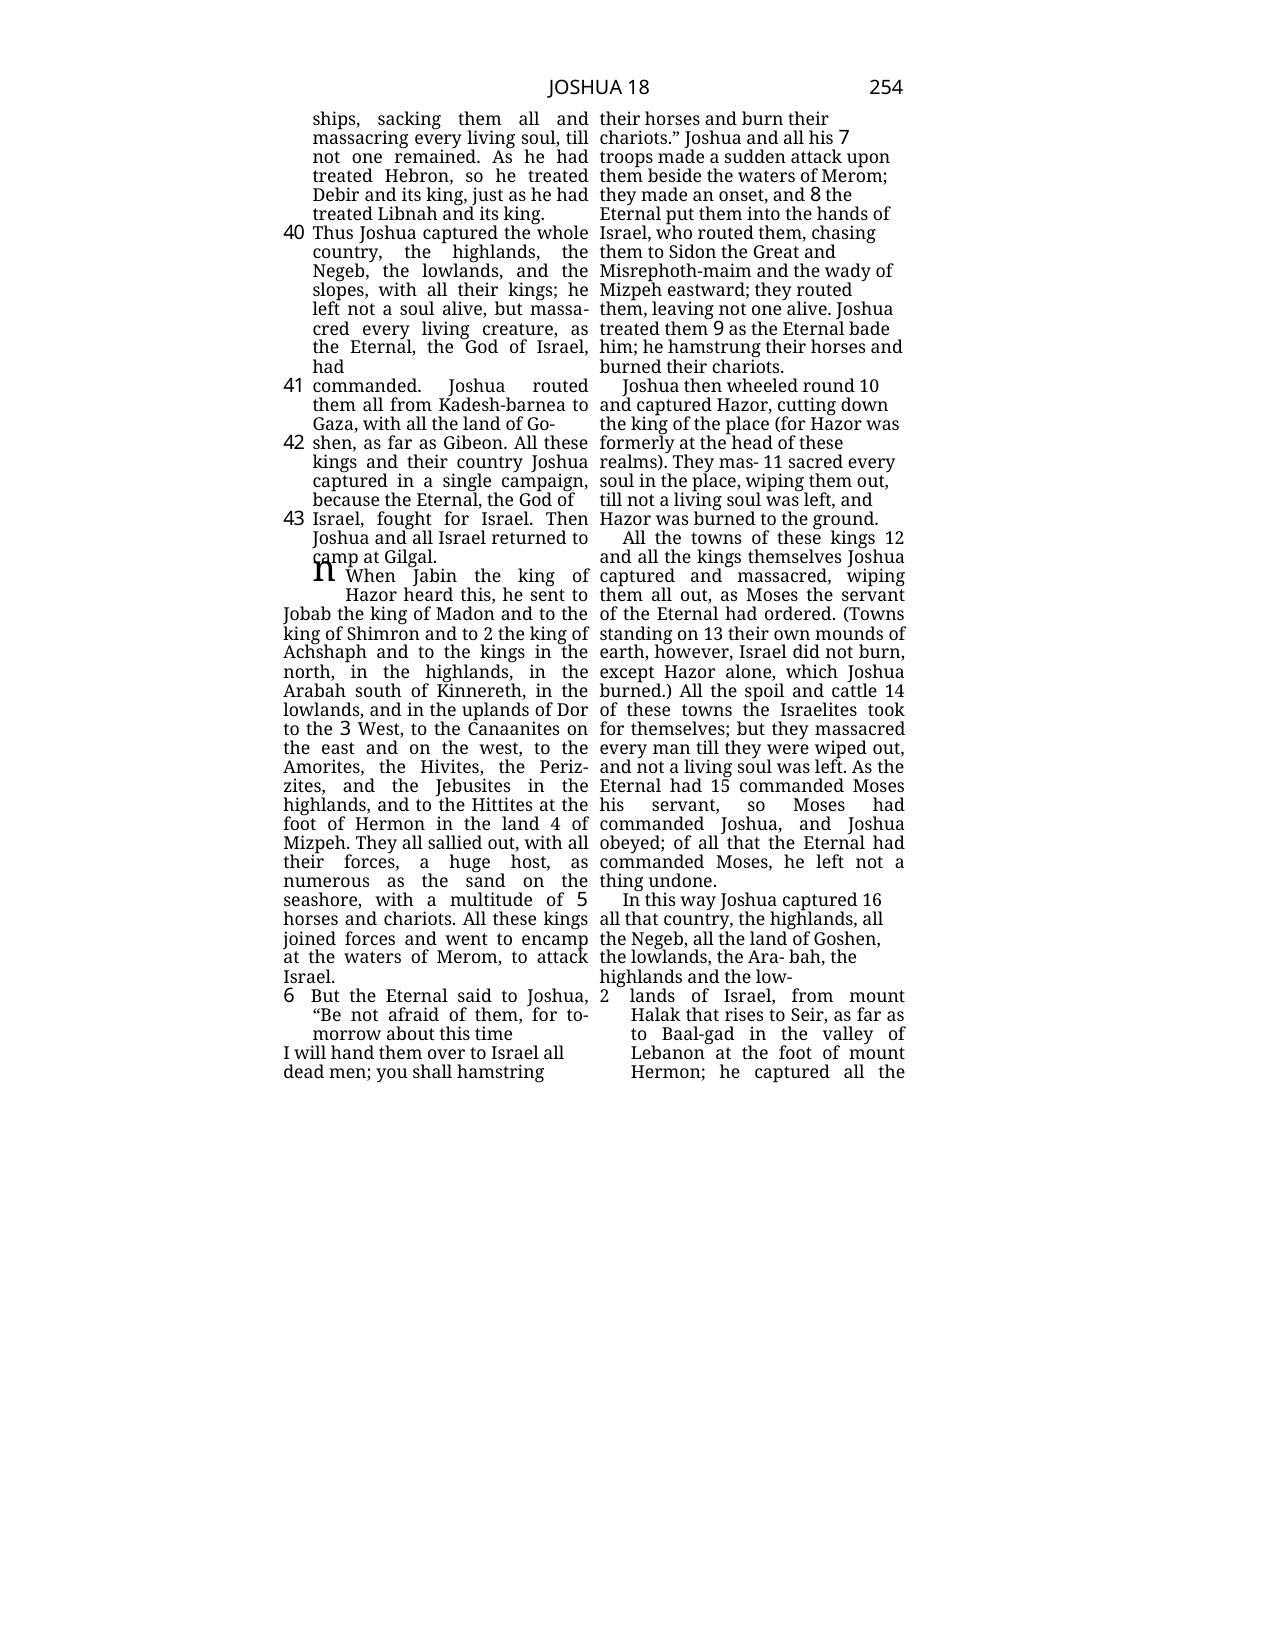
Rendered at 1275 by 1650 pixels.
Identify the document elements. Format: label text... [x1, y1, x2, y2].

list Israel, fought for Israel. Then Joshua and all Israel returned to camp at Gilgal. [283, 510, 589, 567]
list But the Eternal said to Joshua, “Be not afraid of them, for to-morrow about this time [283, 987, 589, 1044]
list lands of Israel, from mount Halak that rises to Seir, as far as to Baal-gad in the valley of Lebanon at the foot of mount Hermon; he captured all the [599, 987, 905, 1082]
list ships, sacking them all and massacring every living soul, till not one remained. As he had treated Hebron, so he treated Debir and its king, just as he had treated Libnah and its king. [283, 110, 589, 224]
text In this way Joshua captured 16 all that country, the highlands, all the Negeb, all the land of Goshen, the lowlands, the Ara- bah, the highlands and the low- [599, 892, 905, 987]
text nWhen Jabin the king of Hazor heard this, he sent to Jobab the king of Madon and to the king of Shimron and to 2 the king of Achshaph and to the kings in the north, in the high­lands, in the Arabah south of Kinnereth, in the lowlands, and in the uplands of Dor to the 3 West, to the Canaanites on the east and on the west, to the Amorites, the Hivites, the Periz- zites, and the Jebusites in the highlands, and to the Hittites at the foot of Hermon in the land 4 of Mizpeh. They all sallied out, with all their forces, a huge host, as numerous as the sand on the seashore, with a multitude of 5 horses and chariots. All these kings joined forces and went to encamp at the waters of Merom, to attack Israel. [283, 567, 589, 987]
text I will hand them over to Israel all dead men; you shall ham­string [283, 1044, 589, 1082]
list Thus Joshua captured the whole country, the highlands, the Negeb, the lowlands, and the slopes, with all their kings; he left not a soul alive, but massa­cred every living creature, as the Eternal, the God of Israel, had [283, 224, 589, 377]
list commanded. Joshua routed them all from Kadesh-barnea to Gaza, with all the land of Go- [283, 377, 589, 434]
text All the towns of these kings 12 and all the kings themselves Joshua captured and massacred, wiping them all out, as Moses the servant of the Eternal had ordered. (Towns standing on 13 their own mounds of earth, how­ever, Israel did not burn, except Hazor alone, which Joshua burned.) All the spoil and cattle 14 of these towns the Israelites took for themselves; but they mas­sacred every man till they were wiped out, and not a living soul was left. As the Eternal had 15 commanded Moses his servant, so Moses had commanded Joshua, and Joshua obeyed; of all that the Eternal had com­manded Moses, he left not a thing undone. [599, 529, 905, 892]
text their horses and burn their chariots.” Joshua and all his 7 troops made a sudden attack upon them beside the waters of Merom; they made an onset, and 8 the Eternal put them into the hands of Israel, who routed them, chasing them to Sidon the Great and Misrephoth-maim and the wady of Mizpeh eastward; they routed them, leaving not one alive. Joshua treated them 9 as the Eternal bade him; he hamstrung their horses and burned their chariots. [599, 110, 905, 377]
text Joshua then wheeled round 10 and captured Hazor, cutting down the king of the place (for Hazor was formerly at the head of these realms). They mas- 11 sacred every soul in the place, wiping them out, till not a living soul was left, and Hazor was burned to the ground. [599, 377, 905, 529]
list shen, as far as Gibeon. All these kings and their country Joshua captured in a single campaign, because the Eternal, the God of [283, 434, 589, 510]
